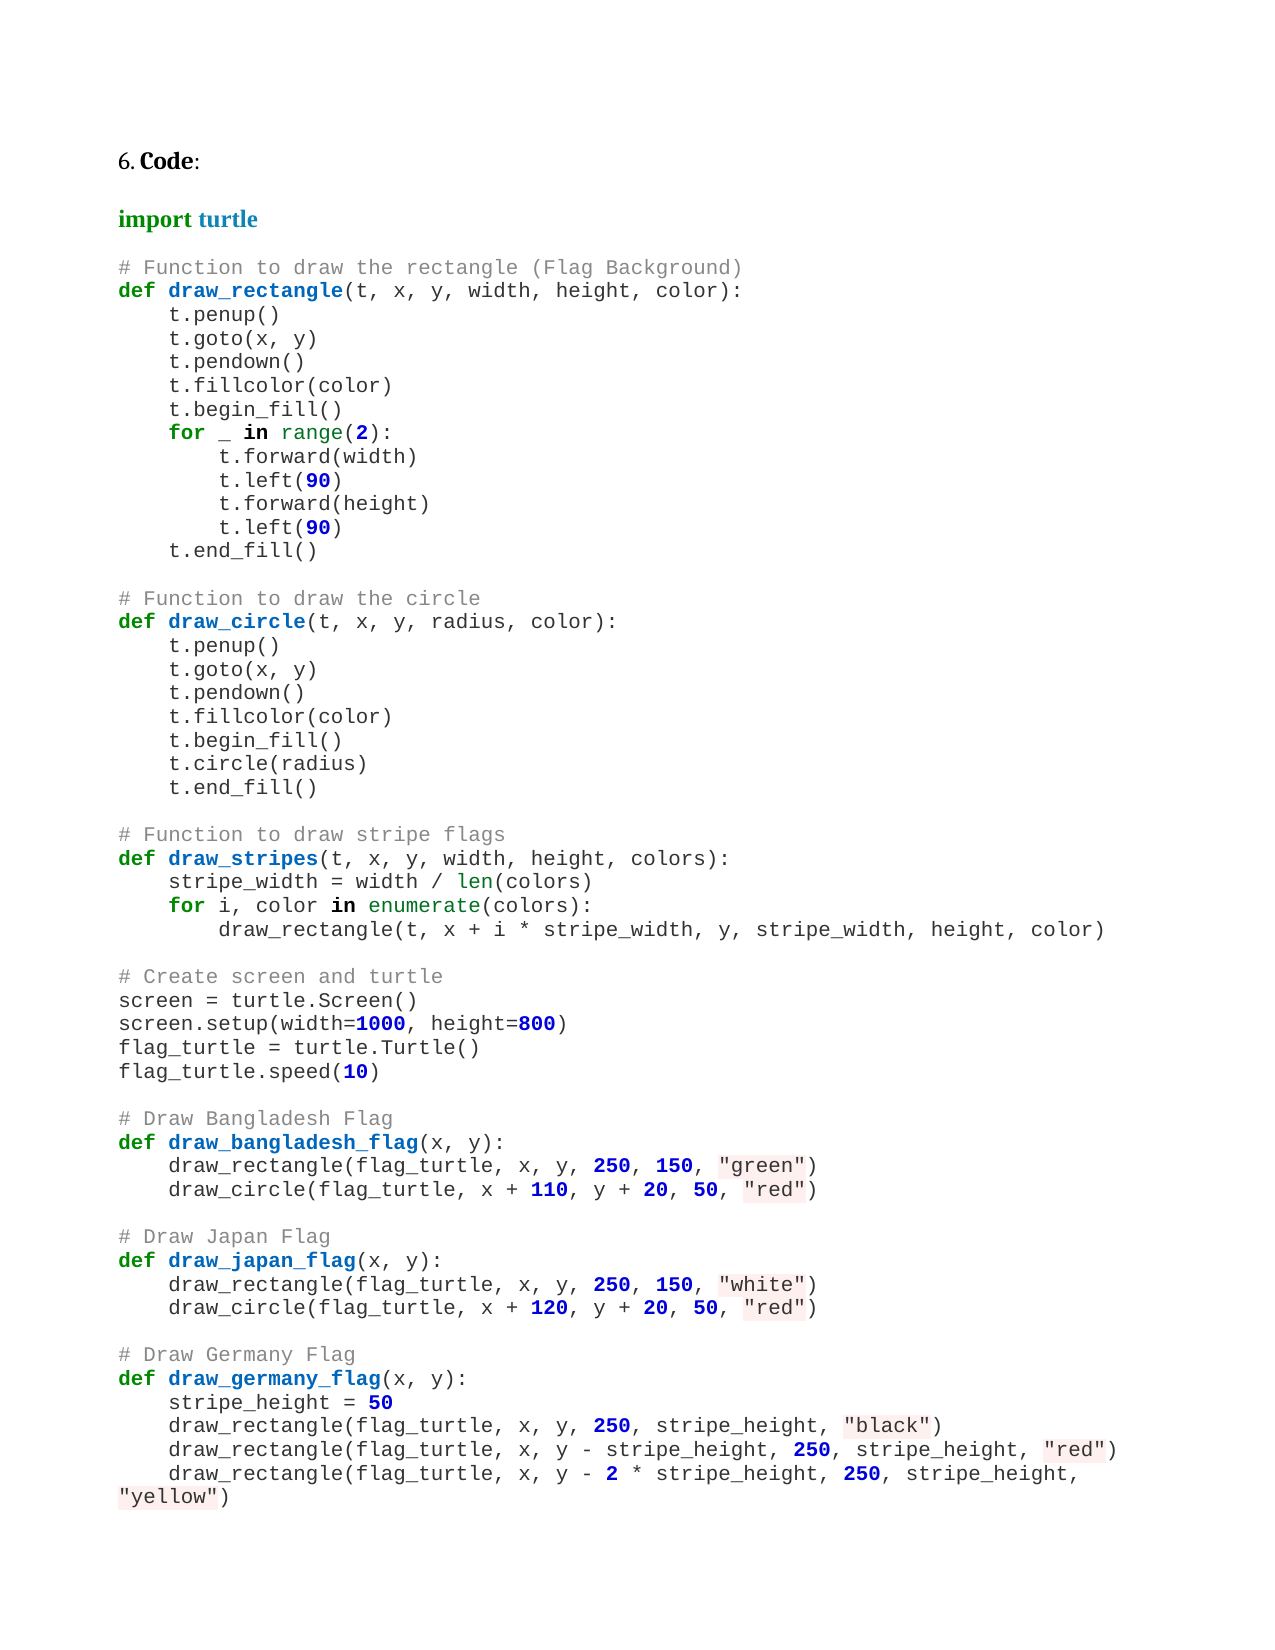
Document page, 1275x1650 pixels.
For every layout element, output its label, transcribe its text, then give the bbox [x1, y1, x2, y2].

text import turtle [118, 204, 1157, 233]
text t.begin_fill() [118, 730, 1157, 753]
text t.fillcolor(color) [118, 375, 1157, 399]
text draw_rectangle(flag_turtle, x, y, 250, 150, "white") [118, 1273, 1157, 1297]
text # Draw Germany Flag [118, 1344, 1157, 1368]
text flag_turtle = turtle.Turtle() [118, 1037, 1157, 1061]
text for i, color in enumerate(colors): [118, 895, 1157, 919]
text def draw_japan_flag(x, y): [118, 1250, 1157, 1273]
text def draw_stripes(t, x, y, width, height, colors): [118, 848, 1157, 872]
text def draw_germany_flag(x, y): [118, 1368, 1157, 1392]
text draw_circle(flag_turtle, x + 110, y + 20, 50, "red") [118, 1179, 1157, 1203]
text def draw_bangladesh_flag(x, y): [118, 1132, 1157, 1155]
text def draw_rectangle(t, x, y, width, height, color): [118, 280, 1157, 304]
text t.forward(height) [118, 493, 1157, 517]
text t.goto(x, y) [118, 659, 1157, 682]
text t.pendown() [118, 682, 1157, 706]
text draw_rectangle(flag_turtle, x, y - 2 * stripe_height, 250, stripe_height, "yellow") [118, 1463, 1157, 1510]
text t.left(90) [118, 517, 1157, 541]
text stripe_height = 50 [118, 1392, 1157, 1415]
text # Draw Bangladesh Flag [118, 1108, 1157, 1132]
text draw_rectangle(flag_turtle, x, y, 250, 150, "green") [118, 1155, 1157, 1179]
text for _ in range(2): [118, 422, 1157, 446]
text # Create screen and turtle [118, 966, 1157, 990]
text screen.setup(width=1000, height=800) [118, 1013, 1157, 1037]
text # Function to draw the circle [118, 588, 1157, 611]
text # Function to draw stripe flags [118, 824, 1157, 848]
text flag_turtle.speed(10) [118, 1061, 1157, 1084]
text draw_circle(flag_turtle, x + 120, y + 20, 50, "red") [118, 1297, 1157, 1321]
text 6. Code: [118, 147, 1157, 176]
text t.begin_fill() [118, 399, 1157, 422]
text screen = turtle.Screen() [118, 990, 1157, 1013]
text t.fillcolor(color) [118, 706, 1157, 730]
text t.penup() [118, 304, 1157, 328]
text draw_rectangle(flag_turtle, x, y - stripe_height, 250, stripe_height, "red") [118, 1439, 1157, 1463]
text # Function to draw the rectangle (Flag Background) [118, 257, 1157, 280]
text def draw_circle(t, x, y, radius, color): [118, 611, 1157, 635]
text stripe_width = width / len(colors) [118, 872, 1157, 895]
text t.end_fill() [118, 777, 1157, 801]
text t.goto(x, y) [118, 328, 1157, 351]
text t.left(90) [118, 469, 1157, 493]
text t.pendown() [118, 351, 1157, 375]
text draw_rectangle(t, x + i * stripe_width, y, stripe_width, height, color) [118, 919, 1157, 942]
text draw_rectangle(flag_turtle, x, y, 250, stripe_height, "black") [118, 1415, 1157, 1439]
text t.forward(width) [118, 446, 1157, 469]
text # Draw Japan Flag [118, 1226, 1157, 1250]
text t.end_fill() [118, 541, 1157, 564]
text t.penup() [118, 635, 1157, 659]
text t.circle(radius) [118, 753, 1157, 777]
